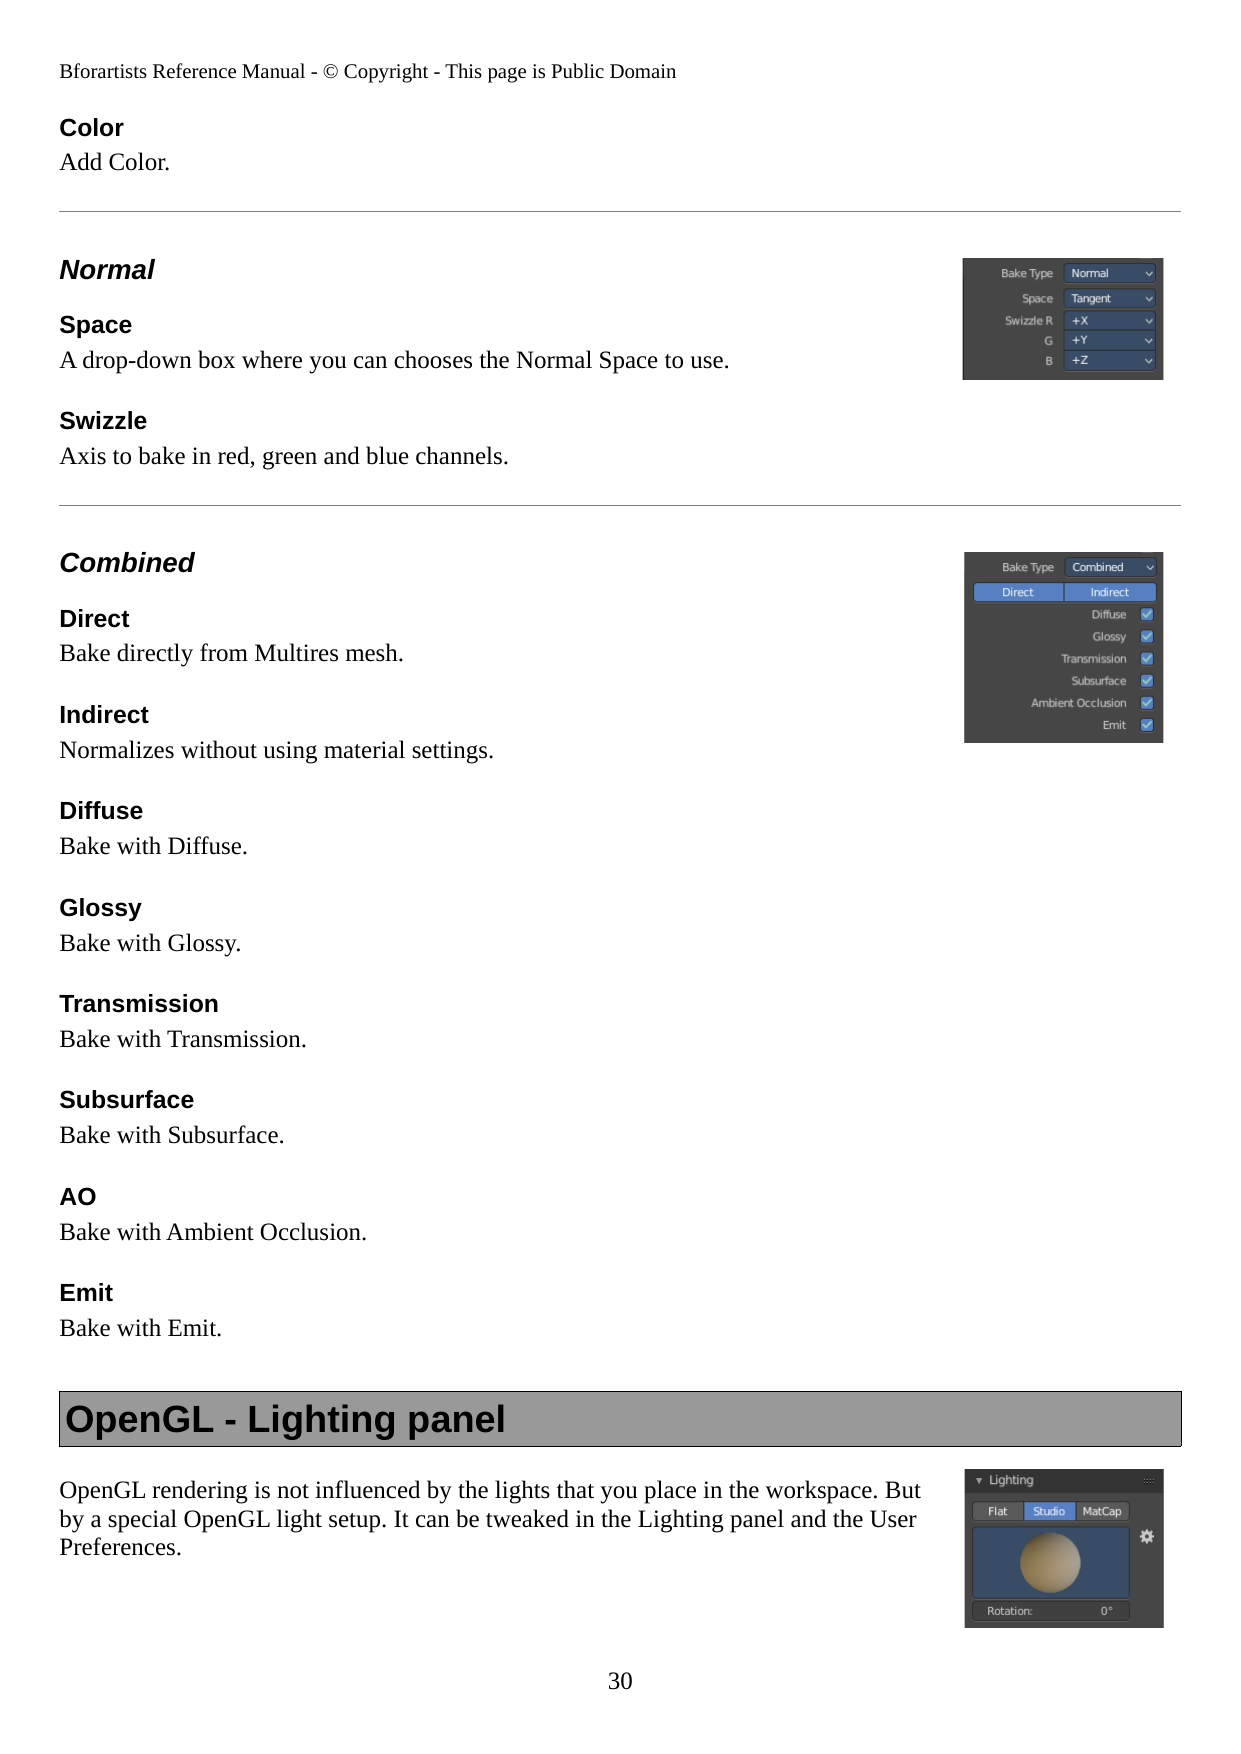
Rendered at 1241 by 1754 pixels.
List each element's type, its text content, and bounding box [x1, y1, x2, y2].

subtitle Swizzle [59, 406, 1181, 435]
text Add Color. [59, 147, 1181, 176]
table_header OpenGL - Lighting panel [60, 1392, 1181, 1446]
picture [962, 258, 1164, 380]
text Normalizes without using material settings. [59, 735, 1181, 764]
text Bake with Subsurface. [59, 1120, 1181, 1149]
text A drop-down box where you can chooses the Normal Space to use. [59, 345, 962, 373]
picture [964, 1469, 1164, 1628]
picture [964, 552, 1164, 743]
subtitle Diffuse [59, 796, 1181, 825]
text Bake with Ambient Occlusion. [59, 1217, 1181, 1245]
subtitle [1164, 604, 1181, 632]
subtitle [1164, 310, 1181, 338]
text Bake with Emit. [59, 1313, 1181, 1342]
subtitle Normal [59, 253, 1181, 285]
subtitle Indirect [59, 700, 964, 729]
subtitle Color [59, 113, 1181, 141]
subtitle [1164, 700, 1181, 729]
text OpenGL rendering is not influenced by the lights that you place in the workspace. But by a special OpenGL light setup. It can be tweaked in the Lighting panel and the User Preferences. [59, 1475, 964, 1561]
text Bake with Glossy. [59, 928, 1181, 956]
subtitle Combined [59, 547, 1181, 579]
text Bake with Diffuse. [59, 831, 1181, 860]
text Bake directly from Multires mesh. [59, 638, 964, 667]
subtitle Subsurface [59, 1086, 1181, 1114]
subtitle Direct [59, 604, 964, 632]
text Bake with Transmission. [59, 1024, 1181, 1053]
subtitle AO [59, 1182, 1181, 1210]
subtitle Glossy [59, 893, 1181, 921]
subtitle Space [59, 310, 962, 338]
text Axis to bake in red, green and blue channels. [59, 441, 1181, 470]
subtitle Emit [59, 1278, 1181, 1307]
subtitle Transmission [59, 989, 1181, 1018]
